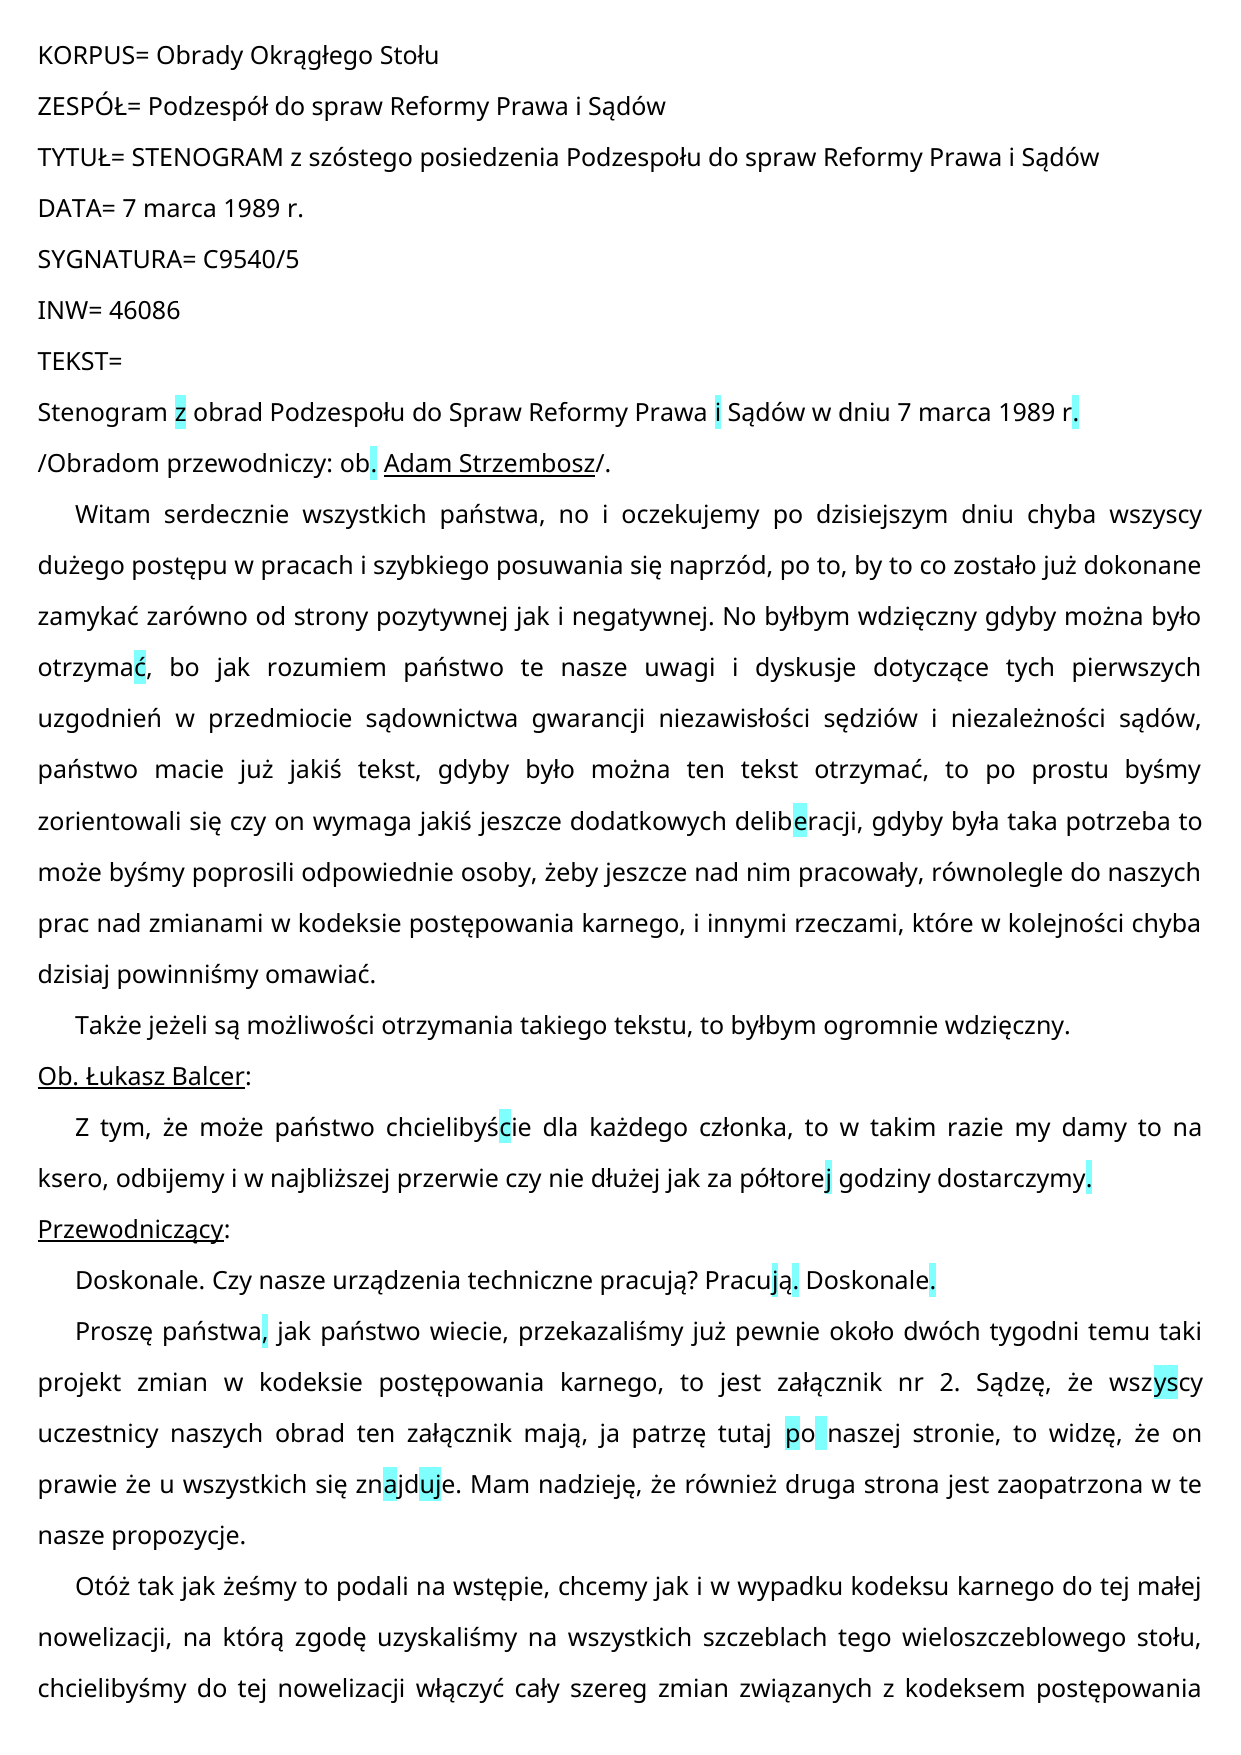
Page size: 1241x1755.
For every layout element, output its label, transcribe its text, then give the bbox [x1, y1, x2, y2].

text Także jeżeli są możliwości otrzymania takiego tekstu, to byłbym ogromnie wdzięczny. [37, 1007, 1203, 1041]
text Witam serdecznie wszystkich państwa, no i oczekujemy po dzisiejszym dniu chyba wszyscy dużego postępu w pracach i szybkiego posuwania się naprzód, po to, by to co zostało już dokonane zamykać zarówno od strony pozytywnej jak i negatywnej. No byłbym wdzięczny gdyby można było otrzymać, bo jak rozumiem państwo te nasze uwagi i dyskusje dotyczące tych pierwszych uzgodnień w przedmiocie sądownictwa gwarancji niezawisłości sędziów i niezależności sądów, państwo macie już jakiś tekst, gdyby było można ten tekst otrzymać, to po prostu byśmy zorientowali się czy on wymaga jakiś jeszcze dodatkowych deliberacji, gdyby była taka potrzeba to może byśmy poprosili odpowiednie osoby, żeby jeszcze nad nim pracowały, równolegle do naszych prac nad zmianami w kodeksie postępowania karnego, i innymi rzeczami, które w kolejności chyba dzisiaj powinniśmy omawiać. [37, 497, 1203, 990]
text TEKST= [37, 344, 1203, 378]
text TYTUŁ= STENOGRAM z szóstego posiedzenia Podzespołu do spraw Reformy Prawa i Sądów [37, 139, 1203, 174]
text Proszę państwa, jak państwo wiecie, przekazaliśmy już pewnie około dwóch tygodni temu taki projekt zmian w kodeksie postępowania karnego, to jest załącznik nr 2. Sądzę, że wszyscy uczestnicy naszych obrad ten załącznik mają, ja patrzę tutaj po naszej stronie, to widzę, że on prawie że u wszystkich się znajduje. Mam nadzieję, że również druga strona jest zaopatrzona w te nasze propozycje. [37, 1313, 1203, 1552]
text Ob. Łukasz Balcer: [37, 1058, 1203, 1092]
text Stenogram z obrad Podzespołu do Spraw Reformy Prawa i Sądów w dniu 7 marca 1989 r. [37, 395, 1203, 429]
text Otóż tak jak żeśmy to podali na wstępie, chcemy jak i w wypadku kodeksu karnego do tej małej nowelizacji, na którą zgodę uzyskaliśmy na wszystkich szczeblach tego wieloszczeblowego stołu, chcielibyśmy do tej nowelizacji włączyć cały szereg zmian związanych z kodeksem postępowania [37, 1569, 1203, 1705]
text INW= 46086 [37, 293, 1203, 327]
text Doskonale. Czy nasze urządzenia techniczne pracują? Pracują. Doskonale. [37, 1262, 1203, 1297]
text ZESPÓŁ= Podzespół do spraw Reformy Prawa i Sądów [37, 88, 1203, 123]
text Przewodniczący: [37, 1211, 1203, 1246]
text Z tym, że może państwo chcielibyście dla każdego członka, to w takim razie my damy to na ksero, odbijemy i w najbliższej przerwie czy nie dłużej jak za półtorej godziny dostarczymy. [37, 1109, 1203, 1194]
text DATA= 7 marca 1989 r. [37, 191, 1203, 225]
text /Obradom przewodniczy: ob. Adam Strzembosz/. [37, 446, 1203, 480]
text KORPUS= Obrady Okrągłego Stołu [37, 37, 1203, 72]
text SYGNATURA= C9540/5 [37, 242, 1203, 276]
